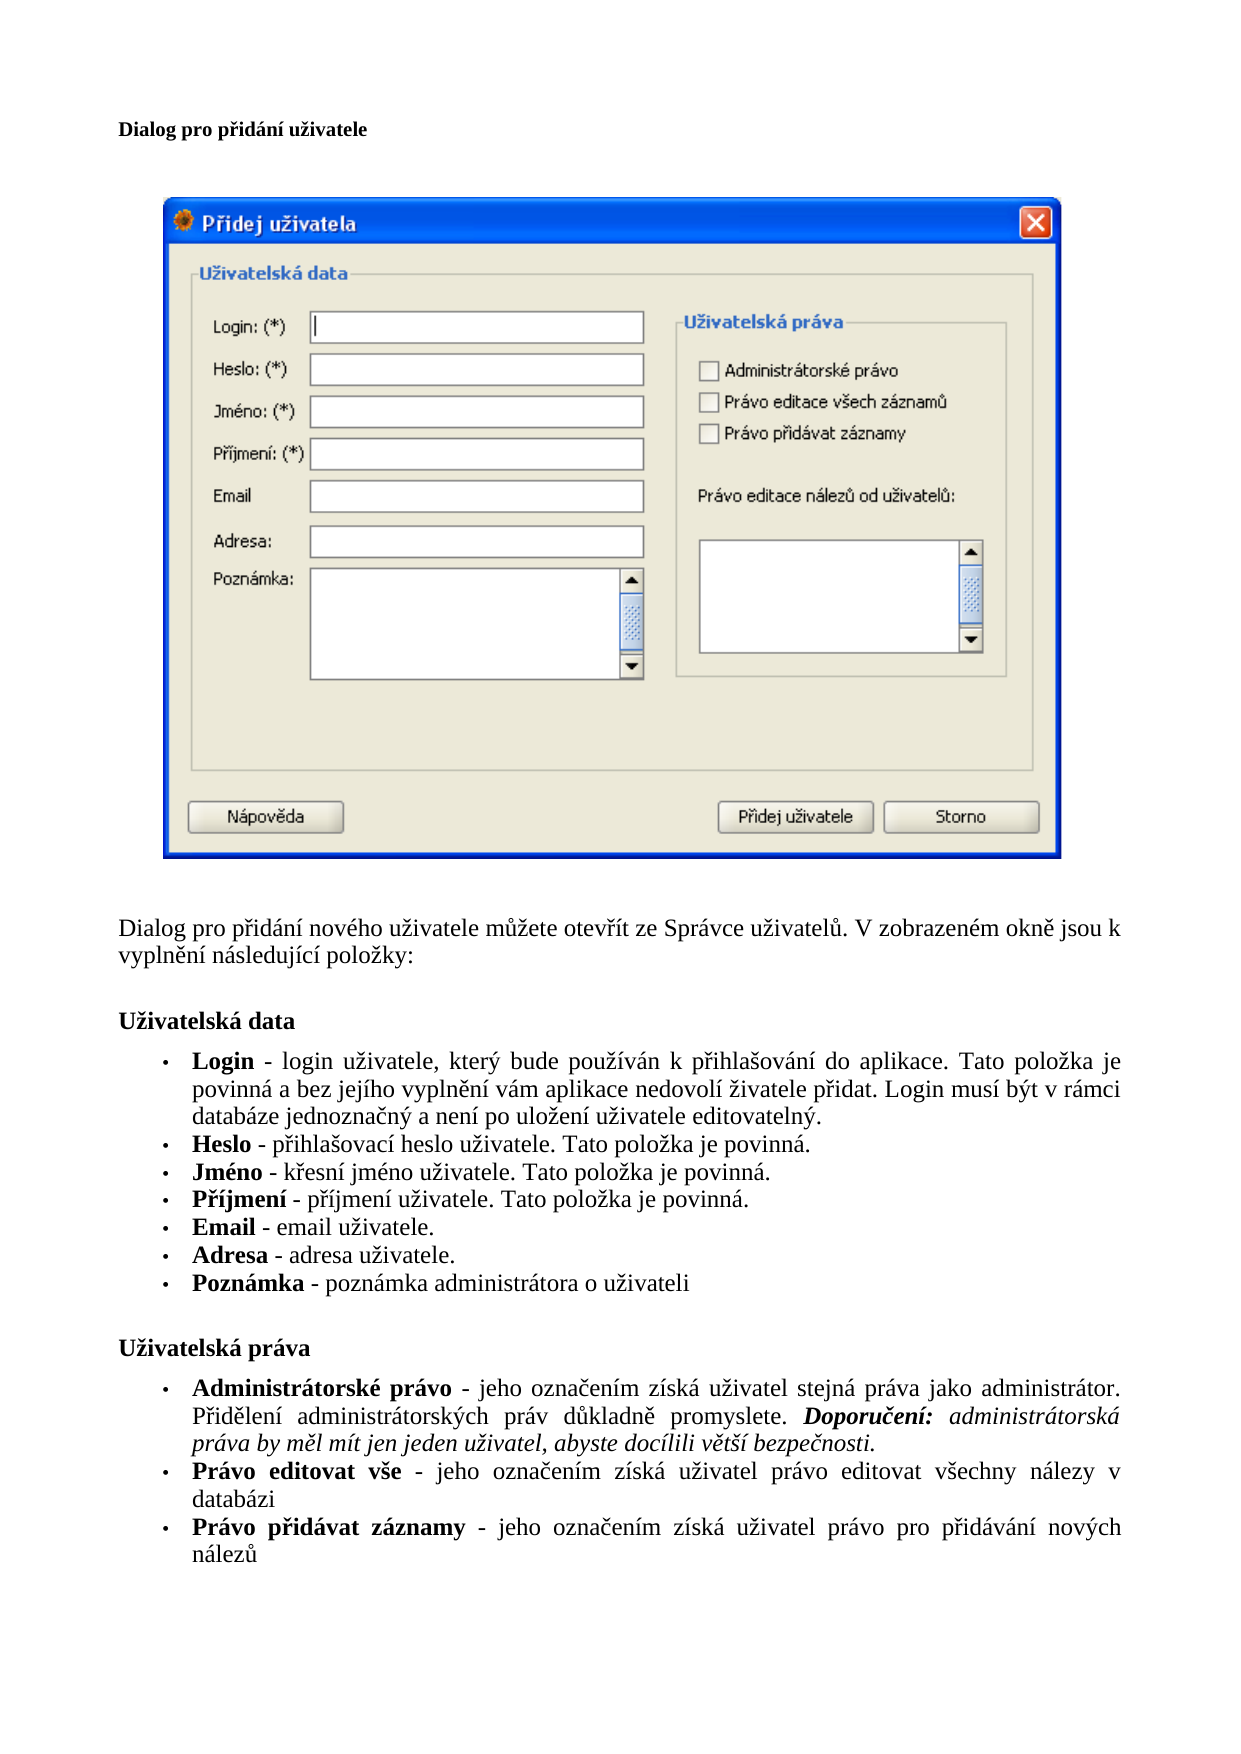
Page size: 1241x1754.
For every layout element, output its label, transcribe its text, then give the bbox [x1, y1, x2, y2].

subtitle Dialog pro přidání uživatele [118, 118, 1122, 141]
subtitle Uživatelská práva [118, 1334, 1122, 1362]
picture [163, 197, 1062, 859]
subtitle Uživatelská data [118, 1007, 1122, 1034]
text Dialog pro přidání nového uživatele můžete otevřít ze Správce uživatelů. V zobrazeném okně jsou k vyplnění následující položky: [118, 194, 1122, 969]
list Email - email uživatele. [162, 1213, 1122, 1241]
list Jméno - křesní jméno uživatele. Tato položka je povinná. [162, 1158, 1122, 1186]
list Heslo - přihlašovací heslo uživatele. Tato položka je povinná. [162, 1130, 1122, 1158]
list Právo editovat vše - jeho označením získá uživatel právo editovat všechny nálezy v databázi [162, 1457, 1122, 1513]
list Adresa - adresa uživatele. [162, 1241, 1122, 1269]
list Administrátorské právo - jeho označením získá uživatel stejná práva jako administrátor. Přidělení administrátorských práv důkladně promyslete. Doporučení: administrátorská práva by měl mít jen jeden uživatel, abyste docílili větší bezpečnosti. [162, 1374, 1122, 1457]
list Příjmení - příjmení uživatele. Tato položka je povinná. [162, 1186, 1122, 1213]
list Poznámka - poznámka administrátora o uživateli [162, 1269, 1122, 1296]
list Právo přidávat záznamy - jeho označením získá uživatel právo pro přidávání nových nálezů [162, 1513, 1122, 1568]
list Login - login uživatele, který bude používán k přihlašování do aplikace. Tato položka je povinná a bez jejího vyplnění vám aplikace nedovolí živatele přidat. Login musí být v rámci databáze jednoznačný a není po uložení uživatele editovatelný. [162, 1047, 1122, 1130]
